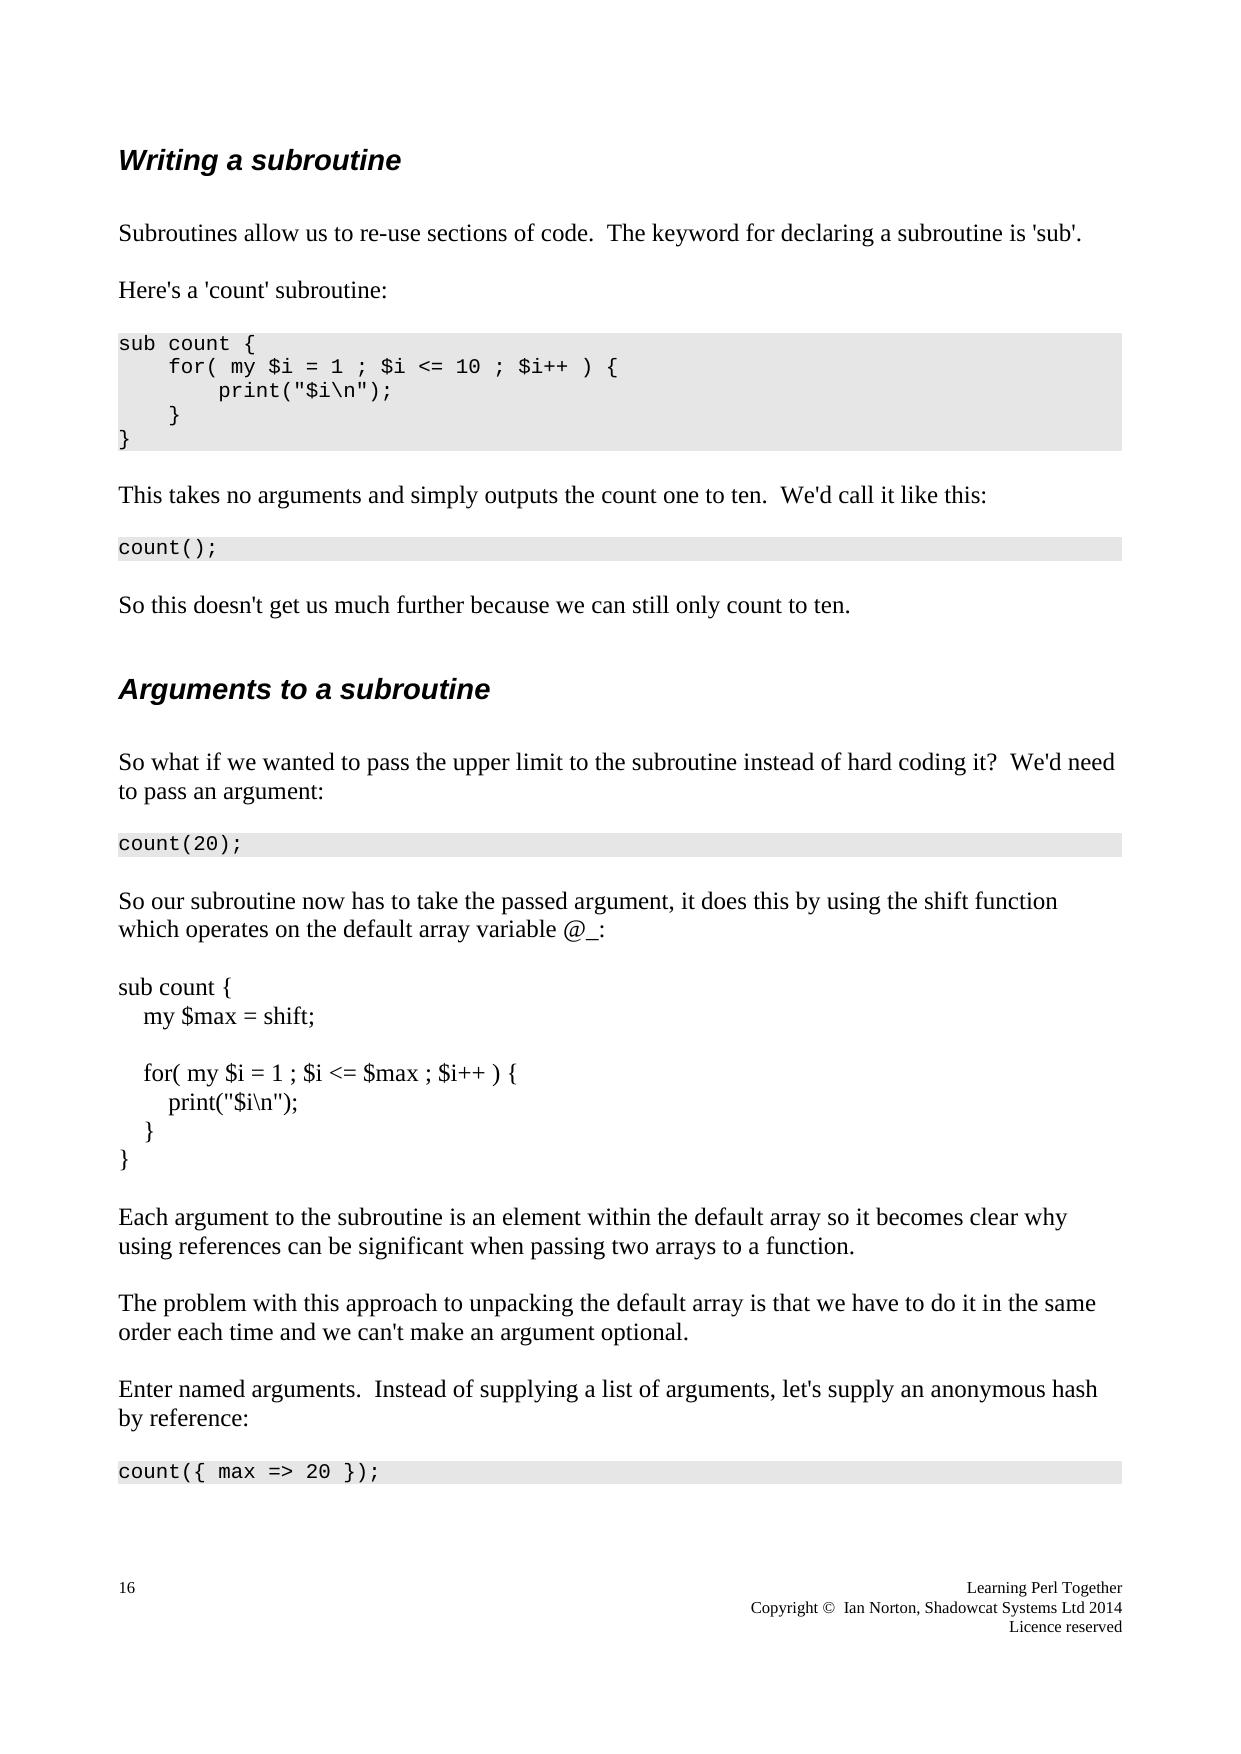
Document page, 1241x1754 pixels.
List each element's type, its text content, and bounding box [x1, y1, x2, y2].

text } [118, 427, 1122, 451]
text Subroutines allow us to re-use sections of code. The keyword for declaring a subroutine is 'sub'. [118, 218, 1122, 247]
text for( my $i = 1 ; $i <= $max ; $i++ ) { [118, 1058, 1122, 1087]
text So our subroutine now has to take the passed argument, it does this by using the shift function which operates on the default array variable @_: [118, 886, 1122, 943]
text The problem with this approach to unpacking the default array is that we have to do it in the same order each time and we can't make an argument optional. [118, 1288, 1122, 1346]
text } [118, 1144, 1122, 1173]
text Each argument to the subroutine is an element within the default array so it becomes clear why using references can be significant when passing two arrays to a function. [118, 1202, 1122, 1259]
text sub count { [118, 333, 1122, 357]
text } [118, 1116, 1122, 1144]
text my $max = shift; [118, 1001, 1122, 1029]
text print("$i\n"); [118, 380, 1122, 404]
text So this doesn't get us much further because we can still only count to ten. [118, 590, 1122, 618]
text } [118, 404, 1122, 427]
text Enter named arguments. Instead of supplying a list of arguments, let's supply an anonymous hash by reference: [118, 1374, 1122, 1432]
text Here's a 'count' subroutine: [118, 275, 1122, 304]
text So what if we wanted to pass the upper limit to the subroutine instead of hard coding it? We'd need to pass an argument: [118, 747, 1122, 804]
text This takes no arguments and simply outputs the count one to ten. We'd call it like this: [118, 480, 1122, 509]
text count(); [118, 537, 1122, 561]
text sub count { [118, 972, 1122, 1001]
text count({ max => 20 }); [118, 1461, 1122, 1484]
subtitle Arguments to a subroutine [118, 672, 1122, 706]
subtitle Writing a subroutine [118, 143, 1122, 177]
text for( my $i = 1 ; $i <= 10 ; $i++ ) { [118, 357, 1122, 380]
text print("$i\n"); [118, 1087, 1122, 1116]
text count(20); [118, 833, 1122, 857]
